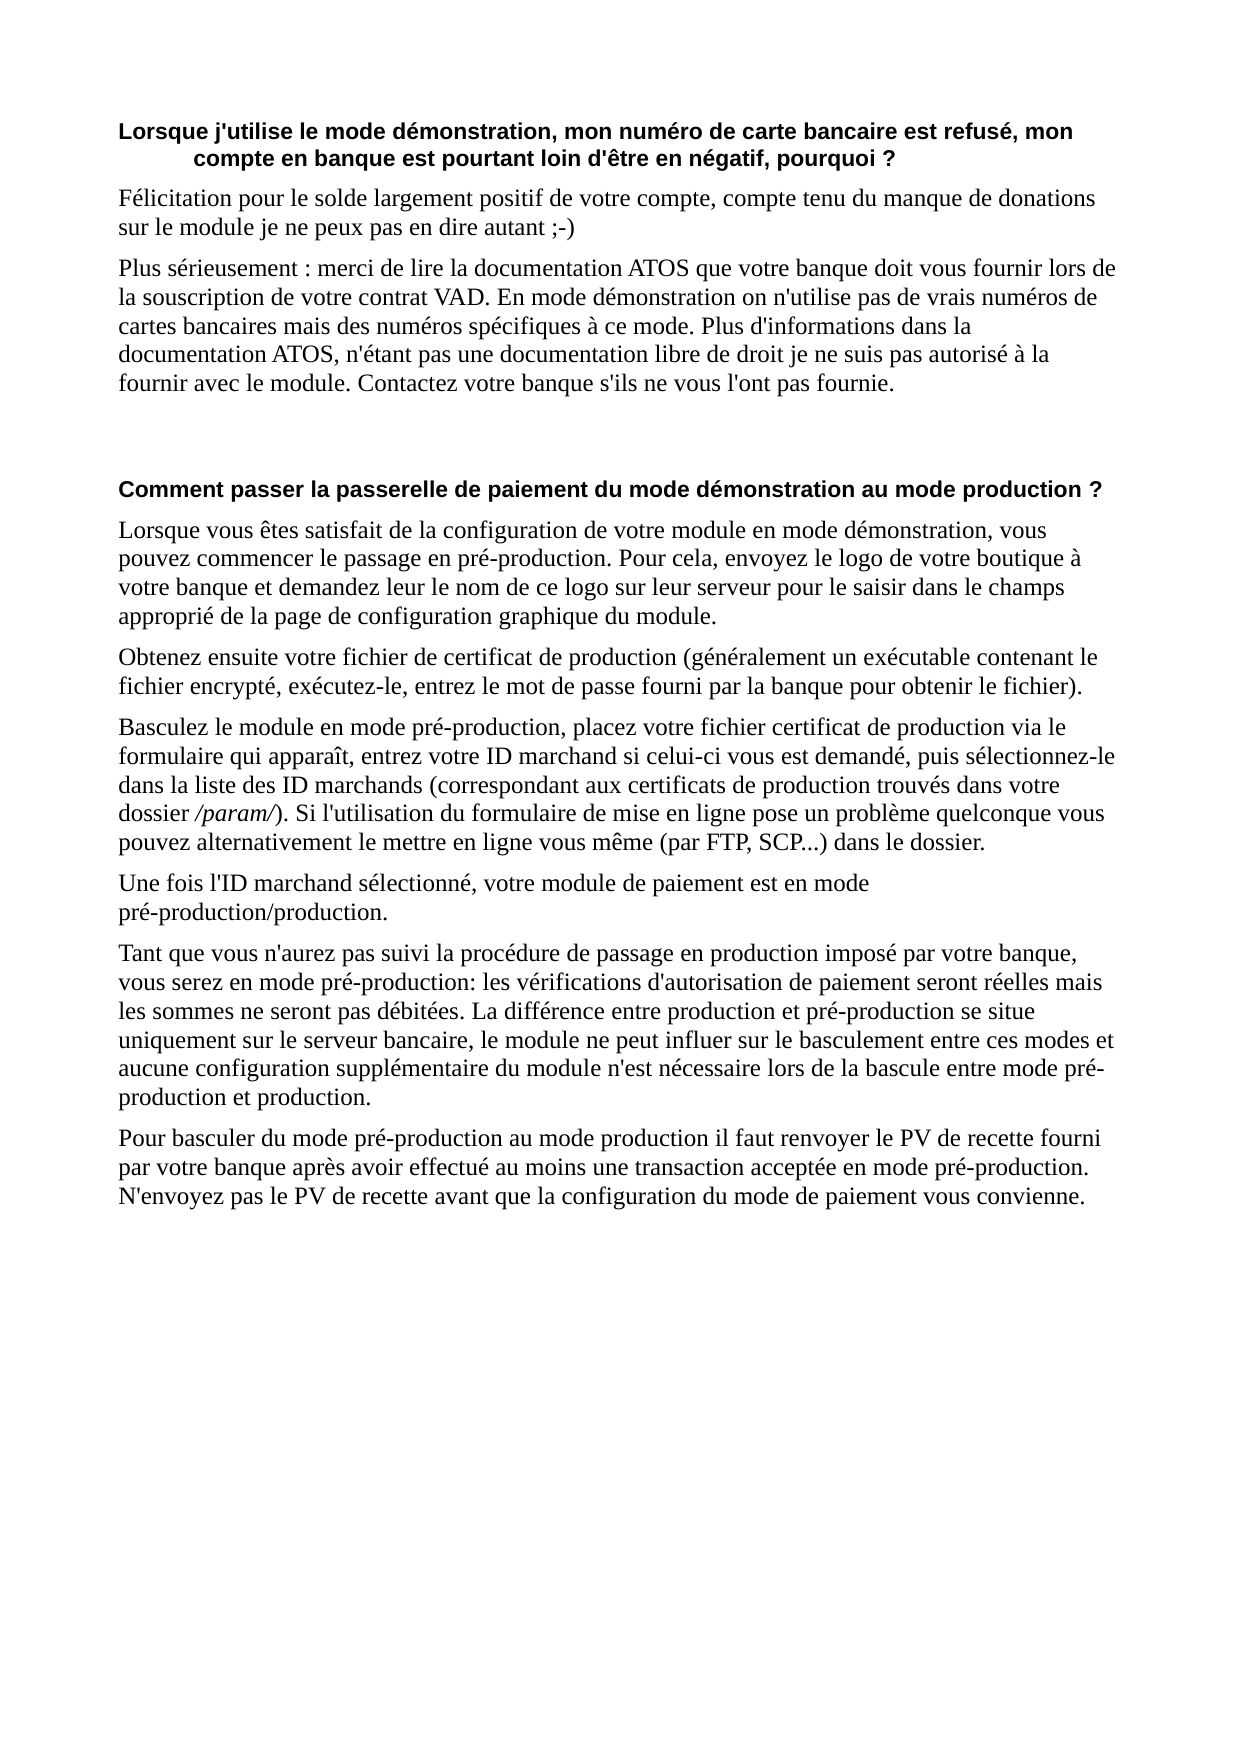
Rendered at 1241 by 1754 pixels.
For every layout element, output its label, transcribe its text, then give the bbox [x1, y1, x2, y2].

text Basculez le module en mode pré-production, placez votre fichier certificat de production via le formulaire qui apparaît, entrez votre ID marchand si celui-ci vous est demandé, puis sélectionnez-le dans la liste des ID marchands (correspondant aux certificats de production trouvés dans votre dossier /param/). Si l'utilisation du formulaire de mise en ligne pose un problème quelconque vous pouvez alternativement le mettre en ligne vous même (par FTP, SCP...) dans le dossier. [118, 712, 1122, 856]
subtitle Comment passer la passerelle de paiement du mode démonstration au mode production ? [118, 476, 1122, 502]
text Pour basculer du mode pré-production au mode production il faut renvoyer le PV de recette fourni par votre banque après avoir effectué au moins une transaction acceptée en mode pré-production. N'envoyez pas le PV de recette avant que la configuration du mode de paiement vous convienne. [118, 1123, 1122, 1210]
text Plus sérieusement : merci de lire la documentation ATOS que votre banque doit vous fournir lors de la souscription de votre contrat VAD. En mode démonstration on n'utilise pas de vrais numéros de cartes bancaires mais des numéros spécifiques à ce mode. Plus d'informations dans la documentation ATOS, n'étant pas une documentation libre de droit je ne suis pas autorisé à la fournir avec le module. Contactez votre banque s'ils ne vous l'ont pas fournie. [118, 253, 1122, 397]
text Obtenez ensuite votre fichier de certificat de production (généralement un exécutable contenant le fichier encrypté, exécutez-le, entrez le mot de passe fourni par la banque pour obtenir le fichier). [118, 642, 1122, 700]
subtitle Lorsque j'utilise le mode démonstration, mon numéro de carte bancaire est refusé, mon compte en banque est pourtant loin d'être en négatif, pourquoi ? [118, 118, 1122, 171]
text Félicitation pour le solde largement positif de votre compte, compte tenu du manque de donations sur le module je ne peux pas en dire autant ;-) [118, 183, 1122, 241]
text Lorsque vous êtes satisfait de la configuration de votre module en mode démonstration, vous pouvez commencer le passage en pré-production. Pour cela, envoyez le logo de votre boutique à votre banque et demandez leur le nom de ce logo sur leur serveur pour le saisir dans le champs approprié de la page de configuration graphique du module. [118, 515, 1122, 630]
text Tant que vous n'aurez pas suivi la procédure de passage en production imposé par votre banque, vous serez en mode pré-production: les vérifications d'autorisation de paiement seront réelles mais les sommes ne seront pas débitées. La différence entre production et pré-production se situe uniquement sur le serveur bancaire, le module ne peut influer sur le basculement entre ces modes et aucune configuration supplémentaire du module n'est nécessaire lors de la bascule entre mode pré-production et production. [118, 938, 1122, 1111]
text Une fois l'ID marchand sélectionné, votre module de paiement est en mode pré-production/production. [118, 868, 1122, 926]
